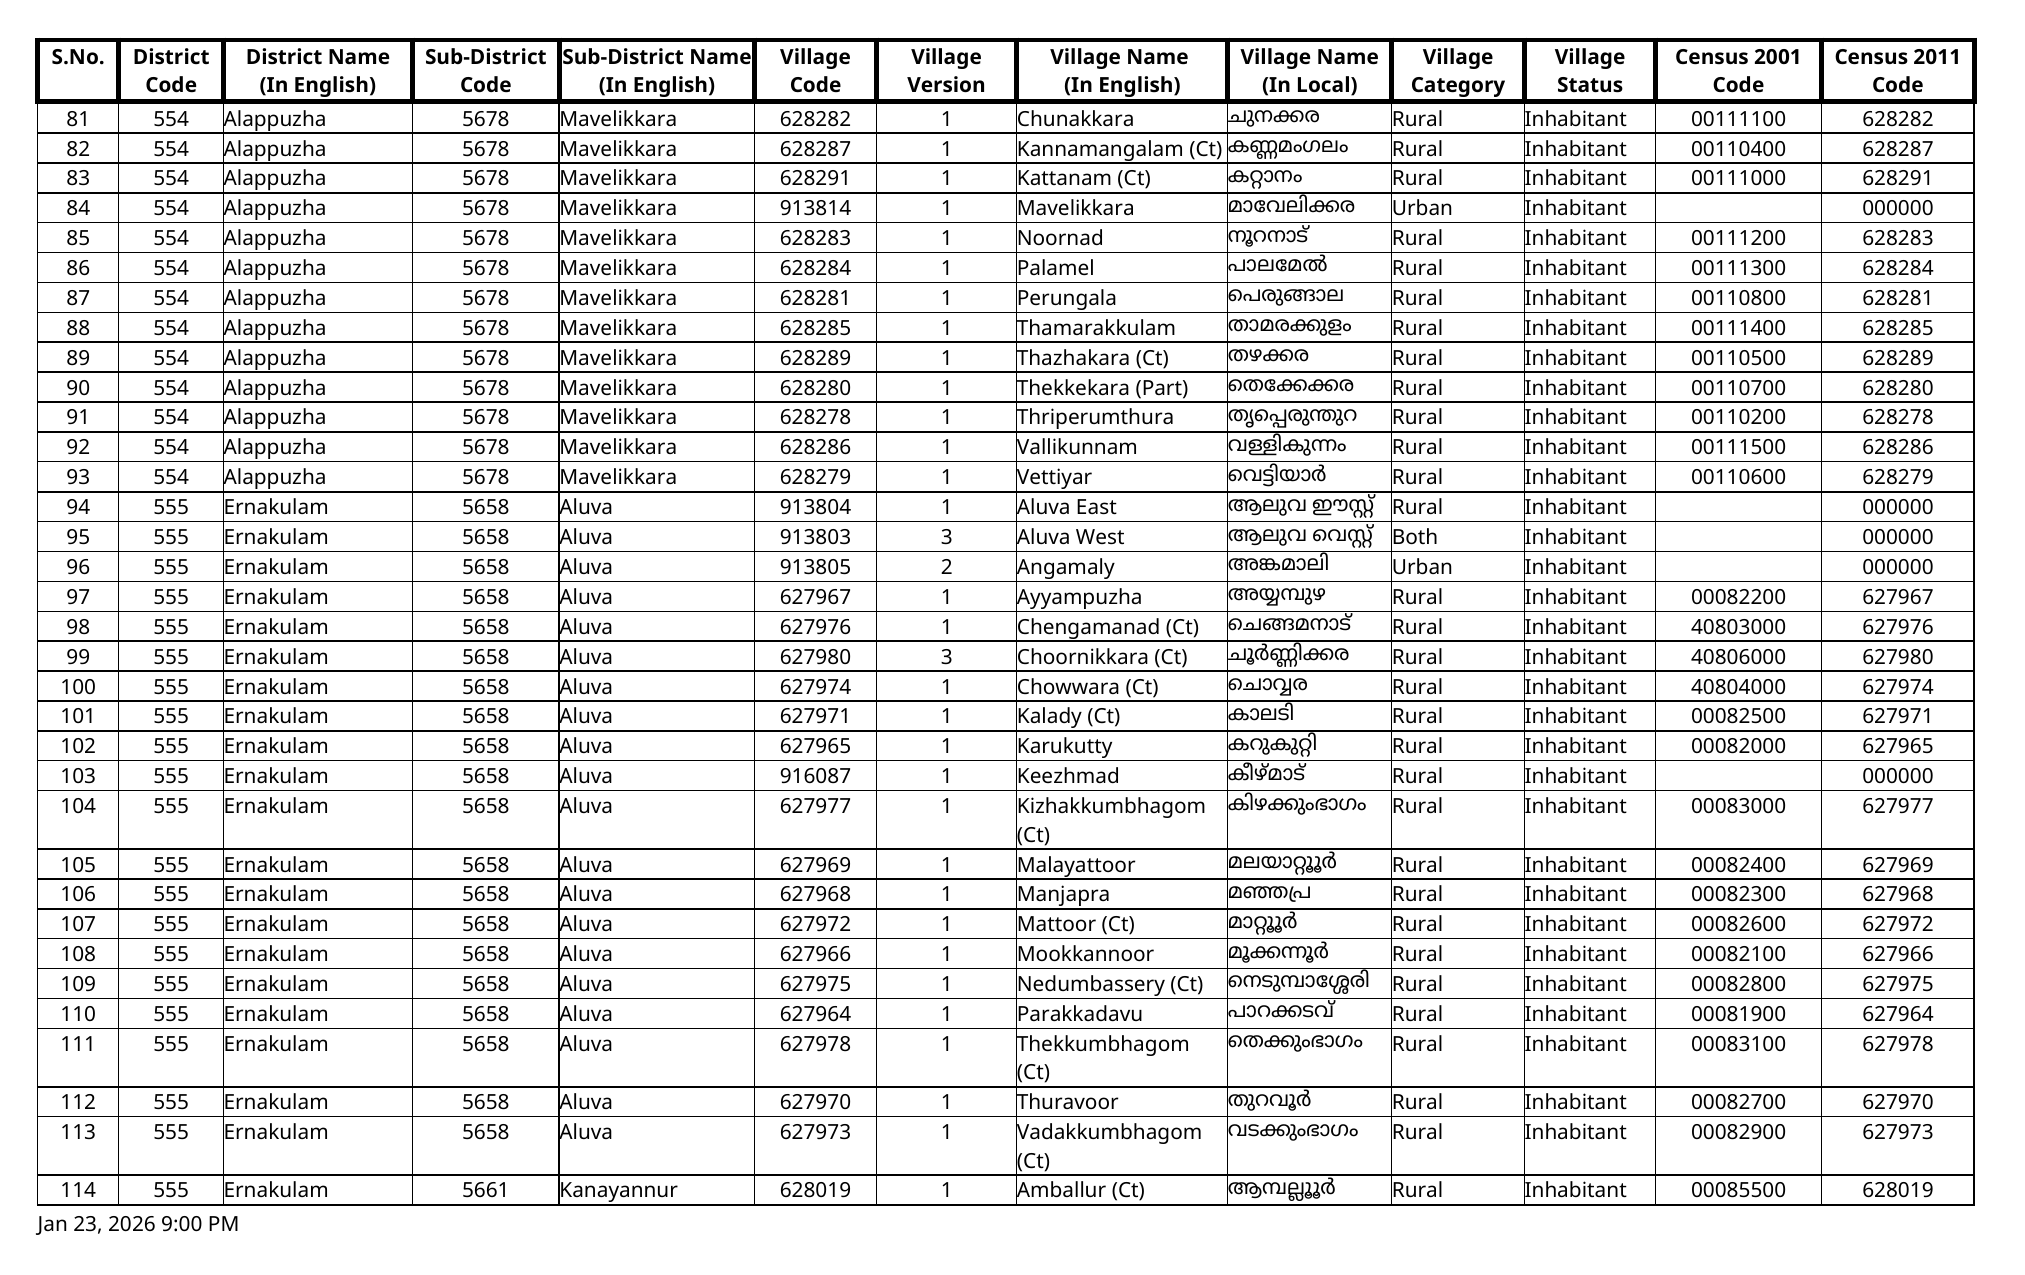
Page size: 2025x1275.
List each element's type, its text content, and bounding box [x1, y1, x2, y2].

table_cell ചൊവ്വര [1228, 672, 1391, 700]
table_cell പെരുങ്ങാല [1228, 283, 1391, 312]
table_cell 1 [877, 582, 1016, 611]
table_cell [1656, 493, 1821, 521]
table_cell Rural [1392, 433, 1524, 461]
table_cell Mavelikkara [560, 433, 754, 461]
table_cell 627971 [755, 702, 876, 730]
table_cell Inhabitant [1525, 999, 1655, 1028]
table_cell Ernakulam [224, 880, 412, 908]
table_cell Inhabitant [1525, 283, 1655, 312]
table_cell 555 [119, 939, 223, 968]
table_cell 000000 [1822, 552, 1973, 581]
table_cell 5658 [413, 1029, 558, 1086]
table_cell 555 [119, 493, 223, 521]
table_cell 555 [119, 582, 223, 611]
table_header Village Status [1527, 42, 1653, 99]
table_cell 85 [38, 223, 118, 252]
table_cell 627980 [755, 642, 876, 670]
table_cell Rural [1392, 761, 1524, 790]
table_cell 3 [877, 642, 1016, 670]
table_cell 00110400 [1656, 134, 1821, 162]
table_cell 628291 [755, 164, 876, 192]
table_cell [1656, 194, 1821, 222]
table_header Village Name (In English) [1019, 42, 1225, 99]
table_cell Kalady (Ct) [1017, 702, 1227, 730]
table_cell തഴക്കര [1228, 343, 1391, 371]
table_cell Ernakulam [224, 761, 412, 790]
table_cell 5658 [413, 732, 558, 760]
table_cell 555 [119, 642, 223, 670]
table_cell പാറക്കടവ് [1228, 999, 1391, 1028]
table_cell 555 [119, 672, 223, 700]
table_cell 627965 [1822, 732, 1973, 760]
table_cell 5658 [413, 493, 558, 521]
table_cell 913814 [755, 194, 876, 222]
table_cell 1 [877, 433, 1016, 461]
table_cell 628019 [755, 1176, 876, 1204]
table_cell Kizhakkumbhagom (Ct) [1017, 791, 1227, 848]
table_cell കീഴ്മാട് [1228, 761, 1391, 790]
table_cell മൂക്കന്നൂർ [1228, 939, 1391, 968]
table_header Sub-District Name (In English) [562, 42, 752, 99]
table_cell Ernakulam [224, 999, 412, 1028]
table_cell 100 [38, 672, 118, 700]
table_cell Inhabitant [1525, 134, 1655, 162]
table_cell 00082600 [1656, 910, 1821, 938]
table_cell 555 [119, 969, 223, 998]
table_cell 00082400 [1656, 850, 1821, 878]
table_cell Rural [1392, 313, 1524, 341]
table_cell വള്ളികുന്നം [1228, 433, 1391, 461]
table_cell Aluva [560, 522, 754, 551]
table_cell 98 [38, 612, 118, 640]
table_cell 627969 [755, 850, 876, 878]
table_cell Mavelikkara [560, 403, 754, 431]
table_cell Ernakulam [224, 939, 412, 968]
table_cell Aluva [560, 1029, 754, 1086]
table_cell വെട്ടിയാർ [1228, 462, 1391, 491]
table_cell Mavelikkara [560, 104, 754, 132]
table_cell 628283 [755, 223, 876, 252]
table_cell 627969 [1822, 850, 1973, 878]
table_cell 88 [38, 313, 118, 341]
table_cell 83 [38, 164, 118, 192]
table_cell Rural [1392, 999, 1524, 1028]
table_cell അങ്കമാലി [1228, 552, 1391, 581]
table_cell 00081900 [1656, 999, 1821, 1028]
table_cell Inhabitant [1525, 702, 1655, 730]
table_cell 5678 [413, 164, 558, 192]
table_cell 555 [119, 732, 223, 760]
table_cell 913804 [755, 493, 876, 521]
table_cell 5658 [413, 582, 558, 611]
table_cell Ernakulam [224, 1088, 412, 1116]
table_cell 5678 [413, 134, 558, 162]
table_cell Aluva [560, 612, 754, 640]
table_cell Palamel [1017, 253, 1227, 282]
table_cell Rural [1392, 672, 1524, 700]
table_cell Aluva [560, 880, 754, 908]
table_cell 90 [38, 373, 118, 401]
table_cell 1 [877, 1176, 1016, 1204]
table_cell Rural [1392, 969, 1524, 998]
table_cell 555 [119, 522, 223, 551]
table_cell 627975 [1822, 969, 1973, 998]
table_cell 95 [38, 522, 118, 551]
table_cell 627976 [1822, 612, 1973, 640]
table_cell Inhabitant [1525, 462, 1655, 491]
table_cell Inhabitant [1525, 552, 1655, 581]
table_cell 000000 [1822, 194, 1973, 222]
table_cell 5658 [413, 761, 558, 790]
table_cell പാലമേൽ [1228, 253, 1391, 282]
table_cell Chunakkara [1017, 104, 1227, 132]
table_cell 89 [38, 343, 118, 371]
table_cell Mavelikkara [560, 223, 754, 252]
table_cell 000000 [1822, 522, 1973, 551]
table_cell 97 [38, 582, 118, 611]
table_cell കാലടി [1228, 702, 1391, 730]
table_cell Alappuzha [224, 253, 412, 282]
table_cell 1 [877, 1029, 1016, 1086]
table_cell Mattoor (Ct) [1017, 910, 1227, 938]
table_cell 1 [877, 1088, 1016, 1116]
table_cell 113 [38, 1117, 118, 1174]
table_cell Mavelikkara [560, 164, 754, 192]
table_cell 3 [877, 522, 1016, 551]
table_cell 87 [38, 283, 118, 312]
table_cell Chengamanad (Ct) [1017, 612, 1227, 640]
table_cell 1 [877, 702, 1016, 730]
table_cell 5661 [413, 1176, 558, 1204]
table_cell Urban [1392, 194, 1524, 222]
table_cell 554 [119, 283, 223, 312]
table_cell Inhabitant [1525, 194, 1655, 222]
table_cell 555 [119, 1117, 223, 1174]
table_cell 554 [119, 164, 223, 192]
table_cell 628280 [755, 373, 876, 401]
table_cell Inhabitant [1525, 642, 1655, 670]
table_cell Inhabitant [1525, 910, 1655, 938]
table_cell Vallikunnam [1017, 433, 1227, 461]
table_cell 1 [877, 403, 1016, 431]
table_cell 1 [877, 910, 1016, 938]
table_cell 86 [38, 253, 118, 282]
table_cell Keezhmad [1017, 761, 1227, 790]
table_cell 627977 [1822, 791, 1973, 848]
table_cell 554 [119, 223, 223, 252]
table_cell Aluva [560, 582, 754, 611]
table_cell Thuravoor [1017, 1088, 1227, 1116]
table_cell Inhabitant [1525, 343, 1655, 371]
table_cell Inhabitant [1525, 880, 1655, 908]
table_cell 628291 [1822, 164, 1973, 192]
table_cell തൃപ്പെരുന്തുറ [1228, 403, 1391, 431]
table_cell Chowwara (Ct) [1017, 672, 1227, 700]
table_cell Alappuzha [224, 164, 412, 192]
table_cell Mavelikkara [560, 253, 754, 282]
table_cell 5678 [413, 433, 558, 461]
table_cell 00111300 [1656, 253, 1821, 282]
table_cell മലയാറ്റൂൂർ [1228, 850, 1391, 878]
table_cell 1 [877, 462, 1016, 491]
table_cell 1 [877, 104, 1016, 132]
table_cell Inhabitant [1525, 1088, 1655, 1116]
table_cell Choornikkara (Ct) [1017, 642, 1227, 670]
table_cell 92 [38, 433, 118, 461]
table_cell 627974 [1822, 672, 1973, 700]
table_cell 91 [38, 403, 118, 431]
table_cell 628279 [755, 462, 876, 491]
table_cell 103 [38, 761, 118, 790]
table_cell 1 [877, 732, 1016, 760]
table_cell Alappuzha [224, 223, 412, 252]
table_cell 1 [877, 969, 1016, 998]
table_cell 1 [877, 493, 1016, 521]
table_cell 00082000 [1656, 732, 1821, 760]
table_cell Aluva [560, 1088, 754, 1116]
table_cell 5678 [413, 253, 558, 282]
table_cell 554 [119, 253, 223, 282]
table_cell തെക്കേക്കര [1228, 373, 1391, 401]
table_cell 5658 [413, 791, 558, 848]
table_cell 628278 [755, 403, 876, 431]
table_cell 5658 [413, 939, 558, 968]
table_cell Inhabitant [1525, 493, 1655, 521]
table_cell Alappuzha [224, 194, 412, 222]
table_cell Kattanam (Ct) [1017, 164, 1227, 192]
table_cell നെടുമ്പാശ്ശേരി [1228, 969, 1391, 998]
table_cell Kanayannur [560, 1176, 754, 1204]
table_cell Aluva [560, 493, 754, 521]
table_cell Rural [1392, 283, 1524, 312]
table_cell 1 [877, 939, 1016, 968]
table_cell Karukutty [1017, 732, 1227, 760]
table_cell Ernakulam [224, 552, 412, 581]
table_cell 627967 [755, 582, 876, 611]
table_cell Aluva [560, 969, 754, 998]
table_cell Aluva East [1017, 493, 1227, 521]
table_cell 00110500 [1656, 343, 1821, 371]
table_cell 555 [119, 702, 223, 730]
table_cell 555 [119, 552, 223, 581]
table_cell 627978 [1822, 1029, 1973, 1086]
table_cell Inhabitant [1525, 403, 1655, 431]
table_cell Rural [1392, 1117, 1524, 1174]
table_cell 109 [38, 969, 118, 998]
table_cell 627975 [755, 969, 876, 998]
table_cell 1 [877, 253, 1016, 282]
table_cell 00083000 [1656, 791, 1821, 848]
table_cell 555 [119, 761, 223, 790]
table_cell Inhabitant [1525, 732, 1655, 760]
table_cell Inhabitant [1525, 850, 1655, 878]
table_cell Kannamangalam (Ct) [1017, 134, 1227, 162]
table_cell [1656, 761, 1821, 790]
table_cell 554 [119, 403, 223, 431]
table_cell Ernakulam [224, 1176, 412, 1204]
table_cell 111 [38, 1029, 118, 1086]
table_cell 554 [119, 343, 223, 371]
table_cell 96 [38, 552, 118, 581]
table_cell Mavelikkara [1017, 194, 1227, 222]
table_cell 00085500 [1656, 1176, 1821, 1204]
table_cell Aluva [560, 910, 754, 938]
table_cell 101 [38, 702, 118, 730]
table_cell ആലുവ ഈസ്റ്റ് [1228, 493, 1391, 521]
table_cell 00111400 [1656, 313, 1821, 341]
table_cell 99 [38, 642, 118, 670]
table_cell 628285 [1822, 313, 1973, 341]
table_cell ആമ്പല്ലൂൂർ [1228, 1176, 1391, 1204]
table_cell Rural [1392, 1029, 1524, 1086]
table_cell 5678 [413, 313, 558, 341]
table_cell 00082500 [1656, 702, 1821, 730]
table_cell 5678 [413, 194, 558, 222]
table_cell Rural [1392, 880, 1524, 908]
table_cell 628289 [1822, 343, 1973, 371]
table_cell Inhabitant [1525, 791, 1655, 848]
table_cell 106 [38, 880, 118, 908]
table_cell 000000 [1822, 761, 1973, 790]
table_cell 00083100 [1656, 1029, 1821, 1086]
table_cell 5658 [413, 612, 558, 640]
table_cell 5658 [413, 850, 558, 878]
table_cell 555 [119, 1029, 223, 1086]
table_cell Alappuzha [224, 134, 412, 162]
table_cell Mavelikkara [560, 194, 754, 222]
table_cell 5658 [413, 1088, 558, 1116]
table_cell 628284 [1822, 253, 1973, 282]
table_cell Rural [1392, 939, 1524, 968]
table_cell മാറ്റൂൂർ [1228, 910, 1391, 938]
table_cell 627964 [755, 999, 876, 1028]
table_cell Ernakulam [224, 612, 412, 640]
table_cell 628289 [755, 343, 876, 371]
table_cell Aluva [560, 642, 754, 670]
table_cell 628286 [755, 433, 876, 461]
table_cell 555 [119, 999, 223, 1028]
table_cell Rural [1392, 791, 1524, 848]
table_cell Inhabitant [1525, 433, 1655, 461]
table_cell Rural [1392, 493, 1524, 521]
table_cell തുറവൂർ [1228, 1088, 1391, 1116]
table_cell 627970 [755, 1088, 876, 1116]
table_cell Aluva [560, 732, 754, 760]
table_cell 2 [877, 552, 1016, 581]
table_header Census 2011 Code [1824, 42, 1972, 99]
table_header S.No. [40, 42, 116, 99]
table_cell തെക്കുംഭാഗം [1228, 1029, 1391, 1086]
table_cell Alappuzha [224, 433, 412, 461]
table_cell 628285 [755, 313, 876, 341]
table_cell Vettiyar [1017, 462, 1227, 491]
table_cell 628019 [1822, 1176, 1973, 1204]
table_cell Rural [1392, 1176, 1524, 1204]
table_cell കറുകുറ്റി [1228, 732, 1391, 760]
table_cell 1 [877, 850, 1016, 878]
table_cell 555 [119, 791, 223, 848]
table_cell Ernakulam [224, 642, 412, 670]
table_cell 627968 [1822, 880, 1973, 908]
table_cell 628286 [1822, 433, 1973, 461]
table_cell Rural [1392, 164, 1524, 192]
table_cell 628279 [1822, 462, 1973, 491]
table_cell 555 [119, 612, 223, 640]
table_cell Ernakulam [224, 791, 412, 848]
table_cell Ernakulam [224, 1117, 412, 1174]
table_cell Inhabitant [1525, 969, 1655, 998]
table_cell 5678 [413, 403, 558, 431]
table_cell Thamarakkulam [1017, 313, 1227, 341]
table_cell 93 [38, 462, 118, 491]
table_header Village Name (In Local) [1230, 42, 1389, 99]
table_cell Both [1392, 522, 1524, 551]
table_cell Aluva [560, 939, 754, 968]
table_cell 554 [119, 313, 223, 341]
table_cell Aluva [560, 850, 754, 878]
table_cell 00110200 [1656, 403, 1821, 431]
table_cell Thekkekara (Part) [1017, 373, 1227, 401]
table_header Census 2001 Code [1658, 42, 1819, 99]
table_cell Rural [1392, 850, 1524, 878]
table_cell 628284 [755, 253, 876, 282]
table_cell Aluva [560, 552, 754, 581]
table_cell Angamaly [1017, 552, 1227, 581]
table_cell Rural [1392, 732, 1524, 760]
table_cell 105 [38, 850, 118, 878]
table_cell 627966 [1822, 939, 1973, 968]
table_cell 00110700 [1656, 373, 1821, 401]
table_cell Rural [1392, 642, 1524, 670]
table_cell 627978 [755, 1029, 876, 1086]
table_cell Inhabitant [1525, 582, 1655, 611]
table_header Village Category [1394, 42, 1522, 99]
table_cell Inhabitant [1525, 164, 1655, 192]
table_cell Mavelikkara [560, 343, 754, 371]
table_cell Inhabitant [1525, 522, 1655, 551]
table_cell Alappuzha [224, 283, 412, 312]
table_cell 5658 [413, 642, 558, 670]
table_cell Mavelikkara [560, 283, 754, 312]
table_cell അയ്യമ്പുഴ [1228, 582, 1391, 611]
table_cell 628282 [755, 104, 876, 132]
table_cell Nedumbassery (Ct) [1017, 969, 1227, 998]
table_cell 81 [38, 104, 118, 132]
table_cell Amballur (Ct) [1017, 1176, 1227, 1204]
table_cell 554 [119, 134, 223, 162]
table_cell Aluva West [1017, 522, 1227, 551]
table_cell Alappuzha [224, 373, 412, 401]
table_cell 1 [877, 612, 1016, 640]
table_cell Aluva [560, 999, 754, 1028]
table_cell Rural [1392, 223, 1524, 252]
table_cell Rural [1392, 702, 1524, 730]
table_cell Ernakulam [224, 910, 412, 938]
table_cell Inhabitant [1525, 373, 1655, 401]
table_cell ആലുവ വെസ്റ്റ് [1228, 522, 1391, 551]
table_cell 628281 [755, 283, 876, 312]
table_cell 00111500 [1656, 433, 1821, 461]
table_cell Mavelikkara [560, 462, 754, 491]
table_cell Ayyampuzha [1017, 582, 1227, 611]
table_cell 00111000 [1656, 164, 1821, 192]
table_cell Aluva [560, 672, 754, 700]
table_cell Aluva [560, 761, 754, 790]
table_header District Name (In English) [226, 42, 410, 99]
table_cell Noornad [1017, 223, 1227, 252]
table_cell 554 [119, 462, 223, 491]
table_cell മാവേലിക്കര [1228, 194, 1391, 222]
table_cell 555 [119, 880, 223, 908]
table_cell Inhabitant [1525, 939, 1655, 968]
table_cell 913805 [755, 552, 876, 581]
table_cell നൂറനാട് [1228, 223, 1391, 252]
table_cell Mookkannoor [1017, 939, 1227, 968]
table_cell 5678 [413, 373, 558, 401]
table_cell 1 [877, 194, 1016, 222]
table_cell 1 [877, 343, 1016, 371]
table_cell 00082800 [1656, 969, 1821, 998]
table_cell Ernakulam [224, 702, 412, 730]
table_cell Inhabitant [1525, 104, 1655, 132]
table_cell 554 [119, 373, 223, 401]
table_cell 1 [877, 761, 1016, 790]
table_cell Mavelikkara [560, 313, 754, 341]
table_cell Parakkadavu [1017, 999, 1227, 1028]
table_cell Urban [1392, 552, 1524, 581]
table_cell Ernakulam [224, 493, 412, 521]
table_cell 00110600 [1656, 462, 1821, 491]
table_cell മഞ്ഞപ്ര [1228, 880, 1391, 908]
table_cell 00082900 [1656, 1117, 1821, 1174]
table_cell Alappuzha [224, 403, 412, 431]
table_cell 627980 [1822, 642, 1973, 670]
table_cell 628282 [1822, 104, 1973, 132]
table_cell 5678 [413, 104, 558, 132]
table_cell 104 [38, 791, 118, 848]
table_cell Ernakulam [224, 1029, 412, 1086]
table_cell 5658 [413, 880, 558, 908]
table_cell 40803000 [1656, 612, 1821, 640]
table_cell ചൂർണ്ണിക്കര [1228, 642, 1391, 670]
table_cell 628283 [1822, 223, 1973, 252]
table_cell 627977 [755, 791, 876, 848]
table_cell കിഴക്കുംഭാഗം [1228, 791, 1391, 848]
table_cell Alappuzha [224, 104, 412, 132]
table_header Village Code [757, 42, 874, 99]
table_cell 628287 [755, 134, 876, 162]
table_cell 555 [119, 910, 223, 938]
table_cell 1 [877, 999, 1016, 1028]
table_cell Inhabitant [1525, 313, 1655, 341]
table_cell 554 [119, 104, 223, 132]
table_cell 000000 [1822, 493, 1973, 521]
table_cell 5678 [413, 283, 558, 312]
table_cell 1 [877, 672, 1016, 700]
table_cell Vadakkumbhagom (Ct) [1017, 1117, 1227, 1174]
table_cell 40804000 [1656, 672, 1821, 700]
table_cell Rural [1392, 253, 1524, 282]
table_cell Mavelikkara [560, 373, 754, 401]
table_cell 627973 [1822, 1117, 1973, 1174]
table_cell 627970 [1822, 1088, 1973, 1116]
table_cell 555 [119, 1088, 223, 1116]
table_cell 1 [877, 164, 1016, 192]
table_cell Inhabitant [1525, 672, 1655, 700]
table_cell 110 [38, 999, 118, 1028]
table_header District Code [121, 42, 221, 99]
table_cell Inhabitant [1525, 1176, 1655, 1204]
table_cell 84 [38, 194, 118, 222]
table_cell 5658 [413, 672, 558, 700]
table_cell Inhabitant [1525, 761, 1655, 790]
table_cell Aluva [560, 702, 754, 730]
table_header Sub-District Code [415, 42, 557, 99]
table_cell [1656, 552, 1821, 581]
table_cell 628281 [1822, 283, 1973, 312]
table_cell 555 [119, 1176, 223, 1204]
table_cell 00111100 [1656, 104, 1821, 132]
table_cell Aluva [560, 791, 754, 848]
table_cell 627964 [1822, 999, 1973, 1028]
table_cell 114 [38, 1176, 118, 1204]
table_cell Rural [1392, 134, 1524, 162]
table_cell കറ്റാനം [1228, 164, 1391, 192]
table_cell Inhabitant [1525, 612, 1655, 640]
table_cell 5678 [413, 343, 558, 371]
table_cell 5658 [413, 552, 558, 581]
table_cell 82 [38, 134, 118, 162]
table_cell 94 [38, 493, 118, 521]
table_cell 627972 [755, 910, 876, 938]
table_cell 555 [119, 850, 223, 878]
table_cell Rural [1392, 343, 1524, 371]
table_cell Thekkumbhagom (Ct) [1017, 1029, 1227, 1086]
table_cell Ernakulam [224, 850, 412, 878]
table_cell Ernakulam [224, 969, 412, 998]
table_cell 627976 [755, 612, 876, 640]
table_cell Ernakulam [224, 732, 412, 760]
table_cell Aluva [560, 1117, 754, 1174]
table_cell 00082300 [1656, 880, 1821, 908]
table_cell 5658 [413, 969, 558, 998]
table_cell 5658 [413, 999, 558, 1028]
table_cell 1 [877, 134, 1016, 162]
table_cell 1 [877, 1117, 1016, 1174]
table_cell 554 [119, 433, 223, 461]
table_cell 628278 [1822, 403, 1973, 431]
table_cell Ernakulam [224, 582, 412, 611]
table_cell 107 [38, 910, 118, 938]
table_cell Thriperumthura [1017, 403, 1227, 431]
table_cell 628280 [1822, 373, 1973, 401]
table_cell Inhabitant [1525, 223, 1655, 252]
table_cell Rural [1392, 1088, 1524, 1116]
table_cell Manjapra [1017, 880, 1227, 908]
table_cell 5658 [413, 702, 558, 730]
table_cell Inhabitant [1525, 1117, 1655, 1174]
table_cell ചുനക്കര [1228, 104, 1391, 132]
table_cell 628287 [1822, 134, 1973, 162]
table_cell കണ്ണമംഗലം [1228, 134, 1391, 162]
table_cell 1 [877, 880, 1016, 908]
table_cell 554 [119, 194, 223, 222]
table_cell 108 [38, 939, 118, 968]
table_header Village Version [879, 42, 1014, 99]
table_cell 00082100 [1656, 939, 1821, 968]
table_cell 5658 [413, 910, 558, 938]
table_cell [1656, 522, 1821, 551]
table_cell 916087 [755, 761, 876, 790]
table_cell 627973 [755, 1117, 876, 1174]
table_cell 00111200 [1656, 223, 1821, 252]
table_cell 627972 [1822, 910, 1973, 938]
table_cell 1 [877, 313, 1016, 341]
table_cell 00110800 [1656, 283, 1821, 312]
table_cell 5678 [413, 223, 558, 252]
table_cell താമരക്കുളം [1228, 313, 1391, 341]
table_cell 627966 [755, 939, 876, 968]
table_cell 40806000 [1656, 642, 1821, 670]
table_cell Rural [1392, 582, 1524, 611]
table_cell Alappuzha [224, 462, 412, 491]
table_cell 5658 [413, 1117, 558, 1174]
table_cell 627974 [755, 672, 876, 700]
table_cell Inhabitant [1525, 253, 1655, 282]
table_cell 5658 [413, 522, 558, 551]
table_cell 627968 [755, 880, 876, 908]
table_cell Rural [1392, 403, 1524, 431]
table_cell Perungala [1017, 283, 1227, 312]
table_cell 913803 [755, 522, 876, 551]
table_cell Rural [1392, 612, 1524, 640]
table_cell Rural [1392, 462, 1524, 491]
table_cell 1 [877, 223, 1016, 252]
table_cell Alappuzha [224, 343, 412, 371]
table_cell 5678 [413, 462, 558, 491]
table_cell Inhabitant [1525, 1029, 1655, 1086]
table_cell 627971 [1822, 702, 1973, 730]
table_cell Rural [1392, 910, 1524, 938]
table_cell 627967 [1822, 582, 1973, 611]
table_cell 00082200 [1656, 582, 1821, 611]
table_cell Ernakulam [224, 672, 412, 700]
table_cell 102 [38, 732, 118, 760]
table_cell Alappuzha [224, 313, 412, 341]
table_cell 112 [38, 1088, 118, 1116]
table_cell 627965 [755, 732, 876, 760]
table_cell Rural [1392, 373, 1524, 401]
table_cell Ernakulam [224, 522, 412, 551]
table_cell Malayattoor [1017, 850, 1227, 878]
table_cell Rural [1392, 104, 1524, 132]
table_cell 1 [877, 283, 1016, 312]
table_cell Mavelikkara [560, 134, 754, 162]
table_cell 00082700 [1656, 1088, 1821, 1116]
table_cell ചെങ്ങമനാട് [1228, 612, 1391, 640]
table_cell Thazhakara (Ct) [1017, 343, 1227, 371]
table_cell 1 [877, 791, 1016, 848]
table_cell വടക്കുംഭാഗം [1228, 1117, 1391, 1174]
table_cell 1 [877, 373, 1016, 401]
